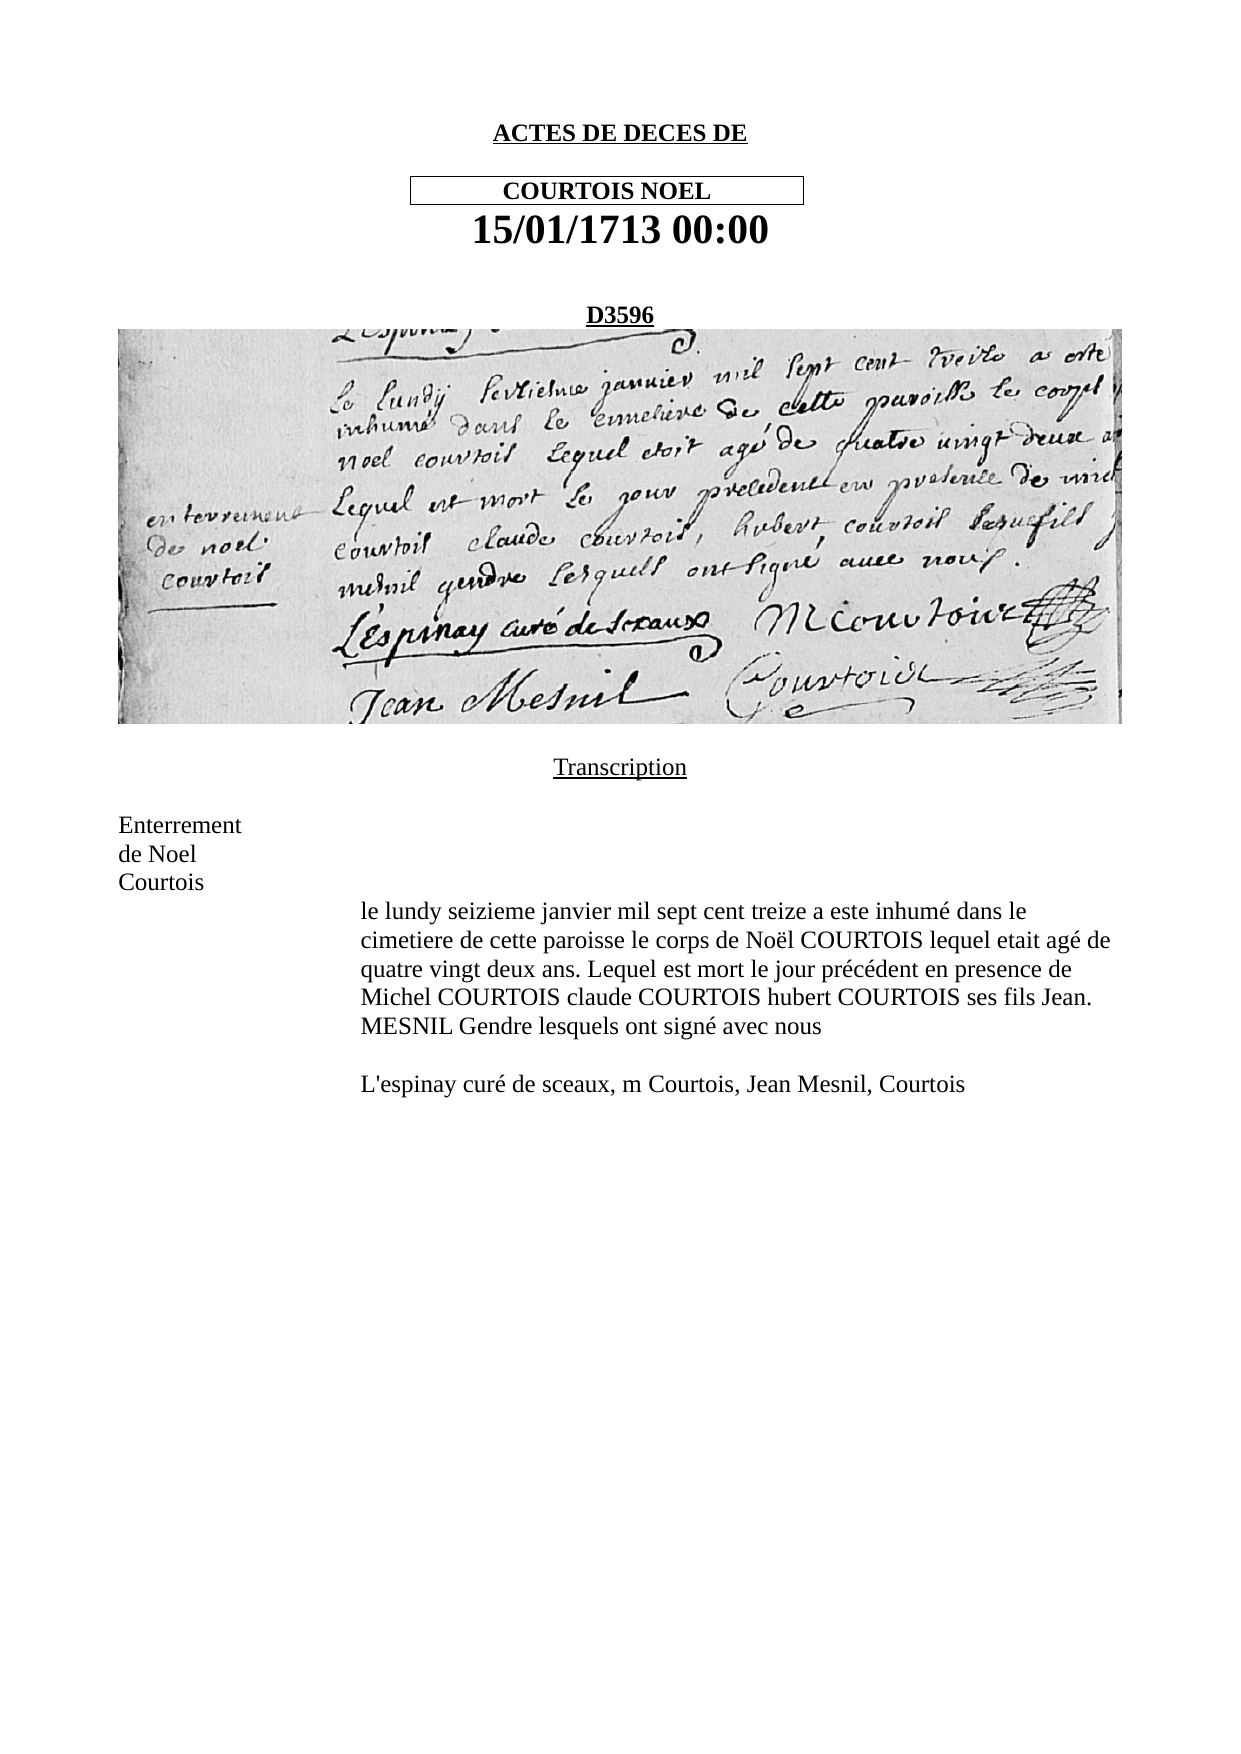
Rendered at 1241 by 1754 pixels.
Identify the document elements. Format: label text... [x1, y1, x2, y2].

text Enterrement de Noel Courtois [118, 810, 1122, 896]
text COURTOIS NOEL [411, 177, 803, 204]
text L'espinay curé de sceaux, m Courtois, Jean Mesnil, Courtois [360, 1069, 1122, 1097]
text Transcription [118, 752, 1122, 781]
text le lundy seizieme janvier mil sept cent treize a este inhumé dans le cimetiere de cette paroisse le corps de Noël COURTOIS lequel etait agé de quatre vingt deux ans. Lequel est mort le jour précédent en presence de Michel COURTOIS claude COURTOIS hubert COURTOIS ses fils Jean. MESNIL Gendre lesquels ont signé avec nous [360, 896, 1122, 1040]
text 15/01/1713 00:00 [118, 204, 1122, 252]
text ACTES DE DECES DE [118, 118, 1122, 147]
picture [118, 329, 1122, 724]
text D3596 [118, 300, 1122, 329]
